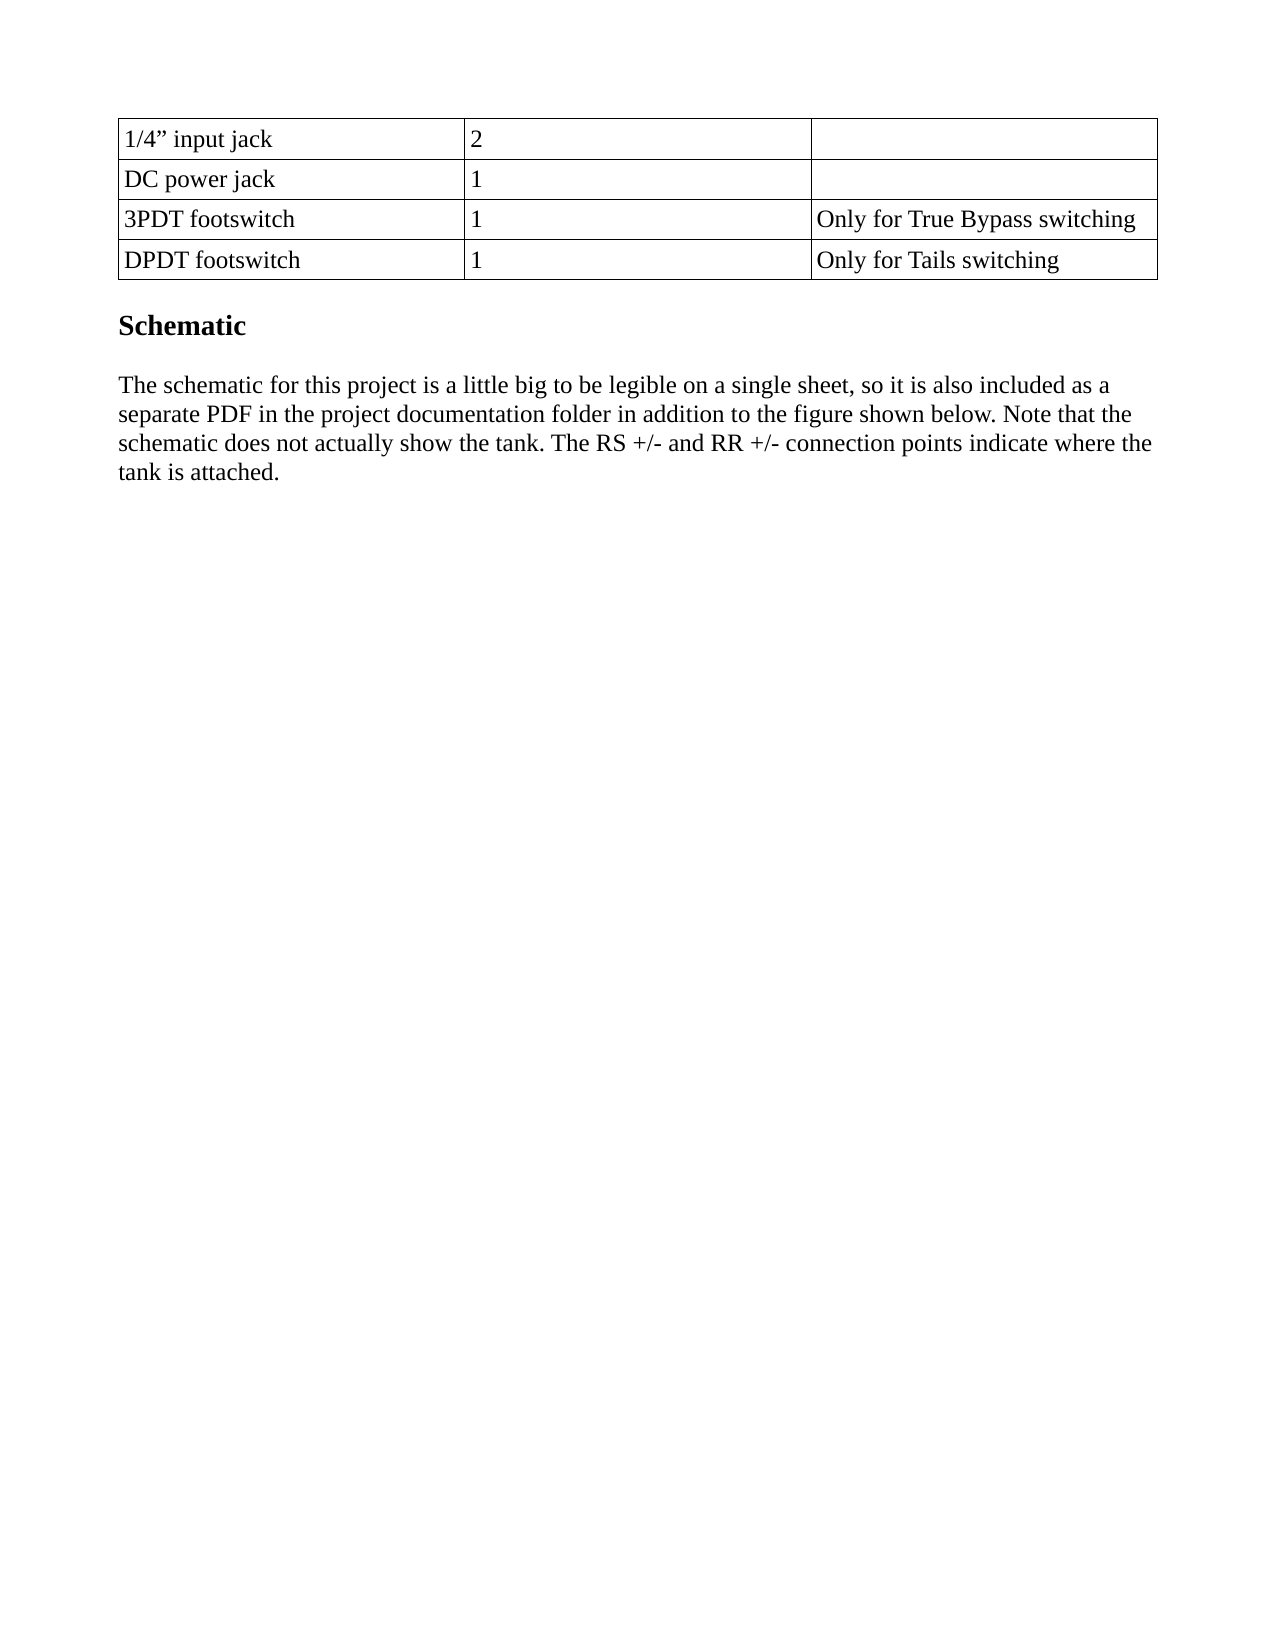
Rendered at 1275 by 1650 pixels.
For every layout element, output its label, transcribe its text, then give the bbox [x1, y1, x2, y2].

table_cell 1 [465, 160, 811, 199]
table_cell 3PDT footswitch [119, 200, 464, 239]
table_cell Only for True Bypass switching [812, 200, 1157, 239]
table_cell [812, 119, 1157, 158]
table_cell DC power jack [119, 160, 464, 199]
text The schematic for this project is a little big to be legible on a single sheet, so it is also included as a separate PDF in the project documentation folder in addition to the figure shown below. Note that the schematic does not actually show the tank. The RS +/- and RR +/- connection points indicate where the tank is attached. [118, 371, 1157, 486]
table_cell 2 [465, 119, 811, 158]
table_cell 1/4” input jack [119, 119, 464, 158]
table_cell [812, 160, 1157, 199]
table_cell 1 [465, 200, 811, 239]
table_cell 1 [465, 240, 811, 279]
text Schematic [118, 308, 1157, 342]
table_cell Only for Tails switching [812, 240, 1157, 279]
table_cell DPDT footswitch [119, 240, 464, 279]
